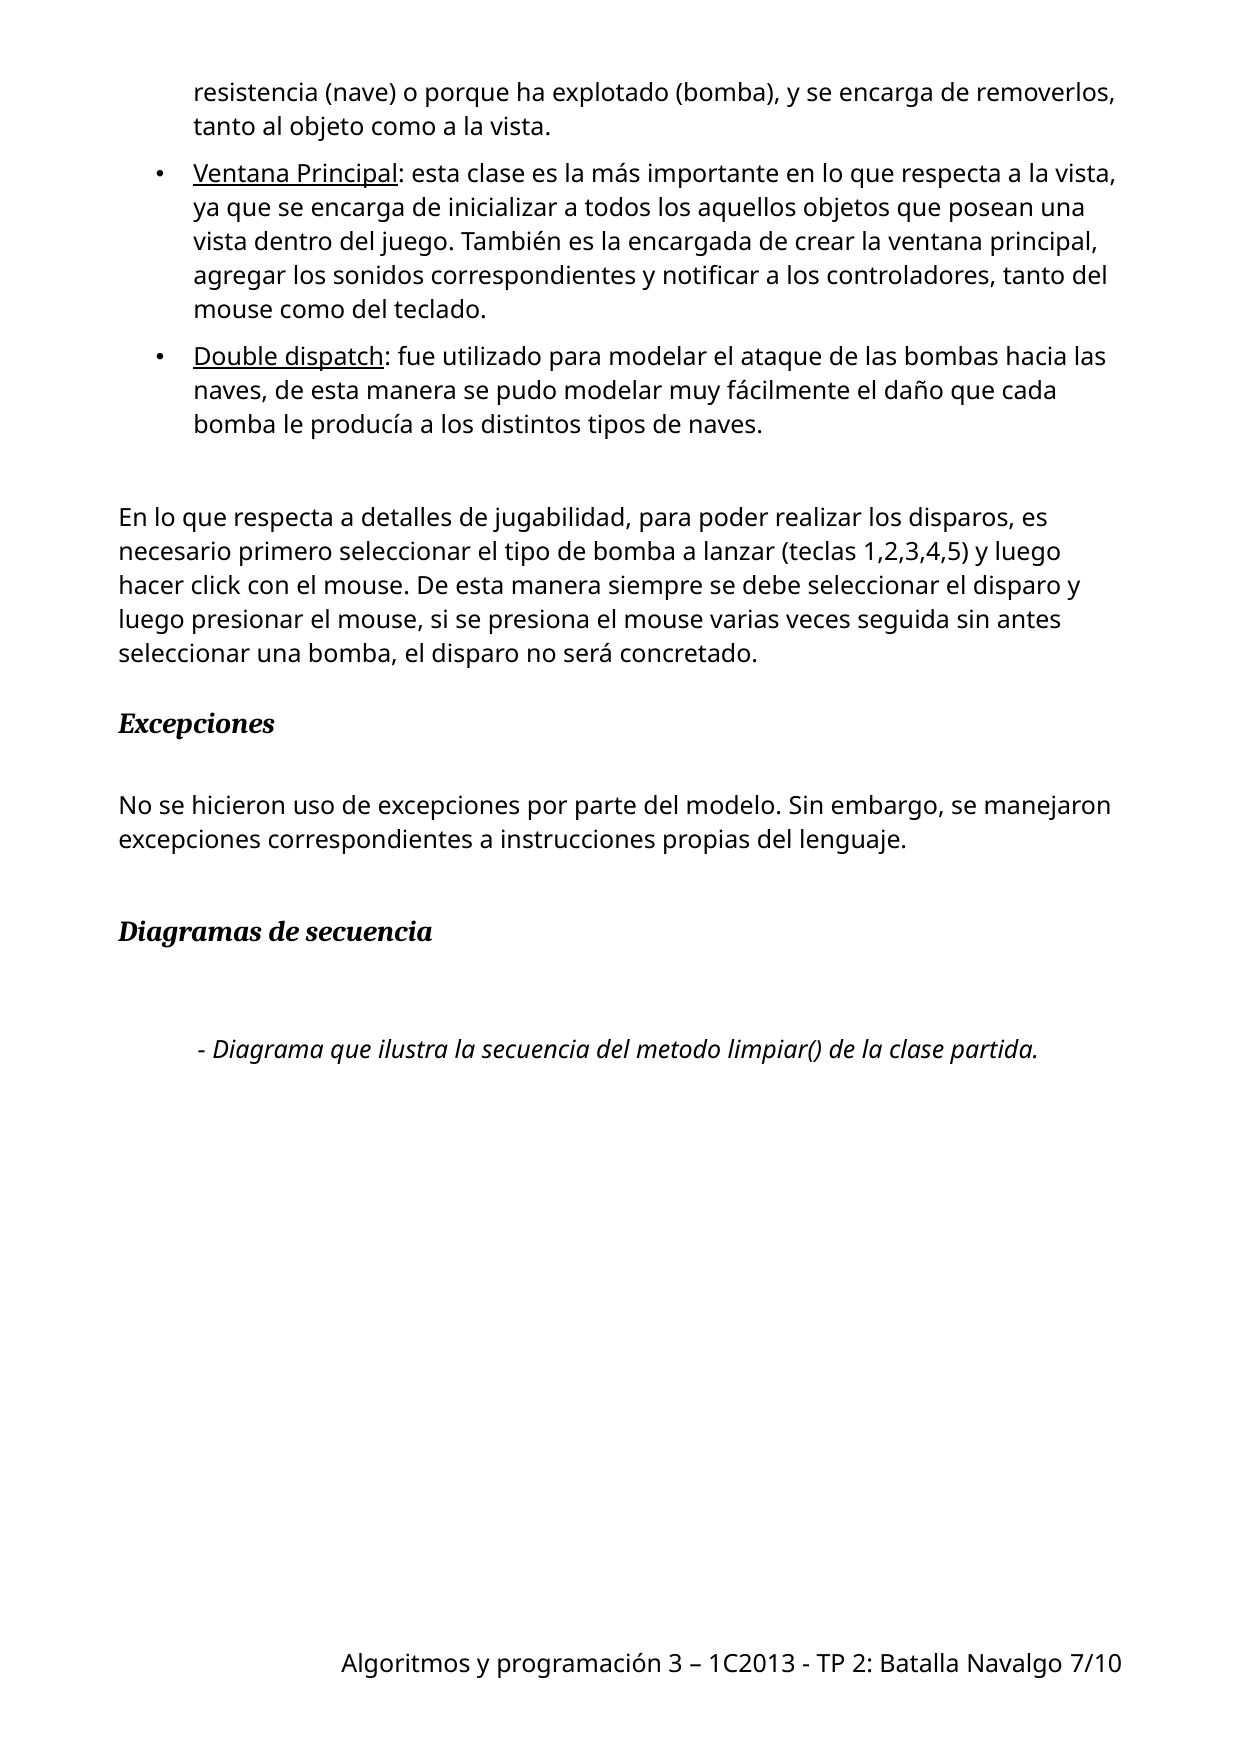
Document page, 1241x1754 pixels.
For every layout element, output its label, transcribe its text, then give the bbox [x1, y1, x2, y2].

text No se hicieron uso de excepciones por parte del modelo. Sin embargo, se manejaron excepciones correspondientes a instrucciones propias del lenguaje. [118, 788, 1122, 856]
text En lo que respecta a detalles de jugabilidad, para poder realizar los disparos, es necesario primero seleccionar el tipo de bomba a lanzar (teclas 1,2,3,4,5) y luego hacer click con el mouse. De esta manera siempre se debe seleccionar el disparo y luego presionar el mouse, si se presiona el mouse varias veces seguida sin antes seleccionar una bomba, el disparo no será concretado. [118, 500, 1122, 670]
subtitle Diagramas de secuencia [118, 915, 1122, 948]
list resistencia (nave) o porque ha explotado (bomba), y se encarga de removerlos, tanto al objeto como a la vista. [156, 75, 1122, 143]
list Double dispatch: fue utilizado para modelar el ataque de las bombas hacia las naves, de esta manera se pudo modelar muy fácilmente el daño que cada bomba le producía a los distintos tipos de naves. [156, 338, 1122, 441]
text - Diagrama que ilustra la secuencia del metodo limpiar() de la clase partida. [118, 1032, 1122, 1066]
list Ventana Principal: esta clase es la más importante en lo que respecta a la vista, ya que se encarga de inicializar a todos los aquellos objetos que posean una vista dentro del juego. También es la encargada de crear la ventana principal, agregar los sonidos correspondientes y notificar a los controladores, tanto del mouse como del teclado. [156, 156, 1122, 326]
subtitle Excepciones [118, 707, 1122, 741]
